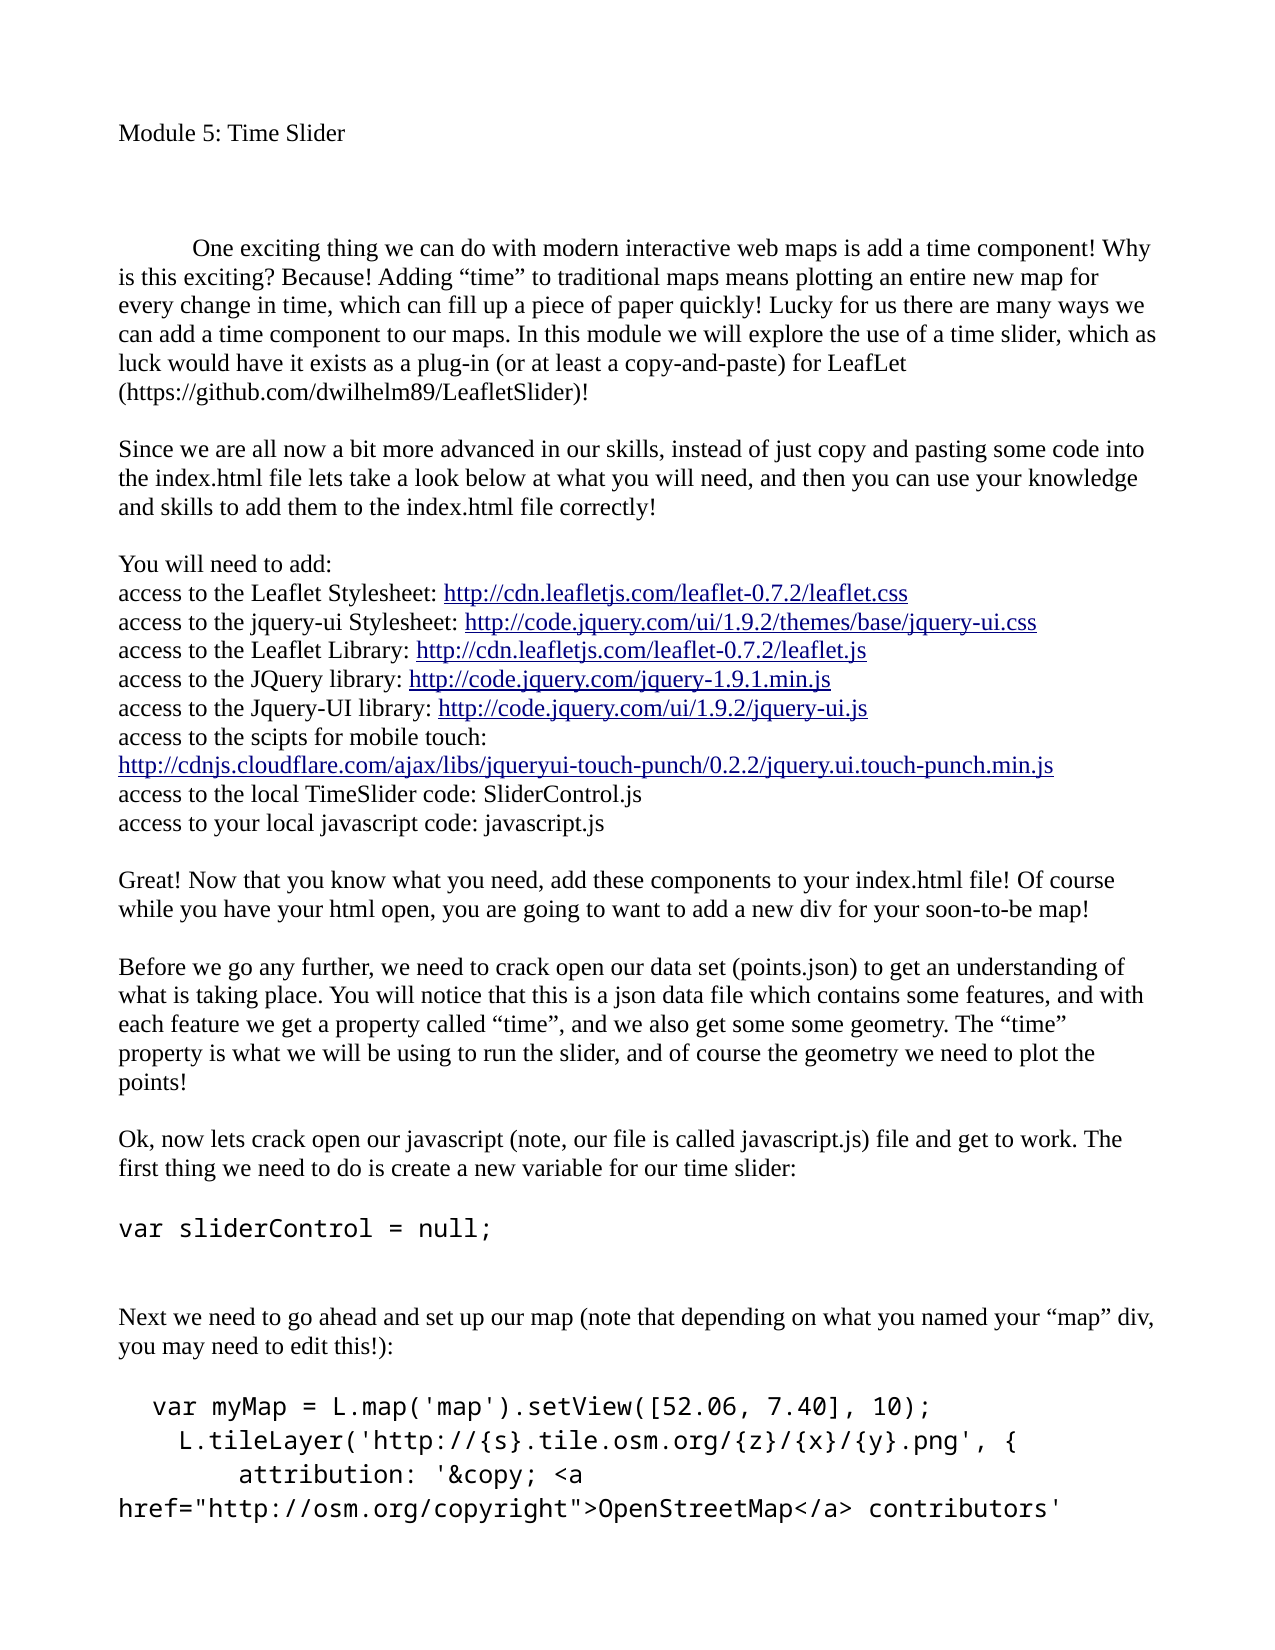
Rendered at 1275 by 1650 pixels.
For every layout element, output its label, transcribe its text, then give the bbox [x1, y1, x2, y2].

text access to the Jquery-UI library: http://code.jquery.com/ui/1.9.2/jquery-ui.js [118, 693, 1157, 722]
text You will need to add: [118, 549, 1157, 578]
text Before we go any further, we need to crack open our data set (points.json) to get an understanding of what is taking place. You will notice that this is a json data file which contains some features, and with each feature we get a property called “time”, and we also get some some geometry. The “time” property is what we will be using to run the slider, and of course the geometry we need to plot the points! [118, 952, 1157, 1096]
text One exciting thing we can do with modern interactive web maps is add a time component! Why is this exciting? Because! Adding “time” to traditional maps means plotting an entire new map for every change in time, which can fill up a piece of paper quickly! Lucky for us there are many ways we can add a time component to our maps. In this module we will explore the use of a time slider, which as luck would have it exists as a plug-in (or at least a copy-and-paste) for LeafLet (https://github.com/dwilhelm89/LeafletSlider)! [118, 233, 1157, 406]
text Next we need to go ahead and set up our map (note that depending on what you named your “map” div, you may need to edit this!): [118, 1302, 1157, 1360]
text access to the scipts for mobile touch: http://cdnjs.cloudflare.com/ajax/libs/jqueryui-touch-punch/0.2.2/jquery.ui.touch-punch.min.js [118, 722, 1157, 779]
text access to the Leaflet Stylesheet: http://cdn.leafletjs.com/leaflet-0.7.2/leaflet.css [118, 578, 1157, 607]
text access to the local TimeSlider code: SliderControl.js [118, 779, 1157, 808]
text var sliderControl = null; [118, 1211, 1157, 1245]
text access to the jquery-ui Stylesheet: http://code.jquery.com/ui/1.9.2/themes/base/jquery-ui.css [118, 607, 1157, 636]
text Ok, now lets crack open our javascript (note, our file is called javascript.js) file and get to work. The first thing we need to do is create a new variable for our time slider: [118, 1124, 1157, 1182]
text L.tileLayer('http://{s}.tile.osm.org/{z}/{x}/{y}.png', { [118, 1422, 1157, 1457]
text var myMap = L.map('map').setView([52.06, 7.40], 10); [118, 1388, 1157, 1422]
text Module 5: Time Slider [118, 118, 1157, 147]
text attribution: '&copy; <a href="http://osm.org/copyright">OpenStreetMap</a> contributors' [118, 1457, 1157, 1525]
text Great! Now that you know what you need, add these components to your index.html file! Of course while you have your html open, you are going to want to add a new div for your soon-to-be map! [118, 866, 1157, 923]
text Since we are all now a bit more advanced in our skills, instead of just copy and pasting some code into the index.html file lets take a look below at what you will need, and then you can use your knowledge and skills to add them to the index.html file correctly! [118, 434, 1157, 521]
text access to the Leaflet Library: http://cdn.leafletjs.com/leaflet-0.7.2/leaflet.js [118, 636, 1157, 664]
text access to your local javascript code: javascript.js [118, 808, 1157, 837]
text access to the JQuery library: http://code.jquery.com/jquery-1.9.1.min.js [118, 664, 1157, 693]
